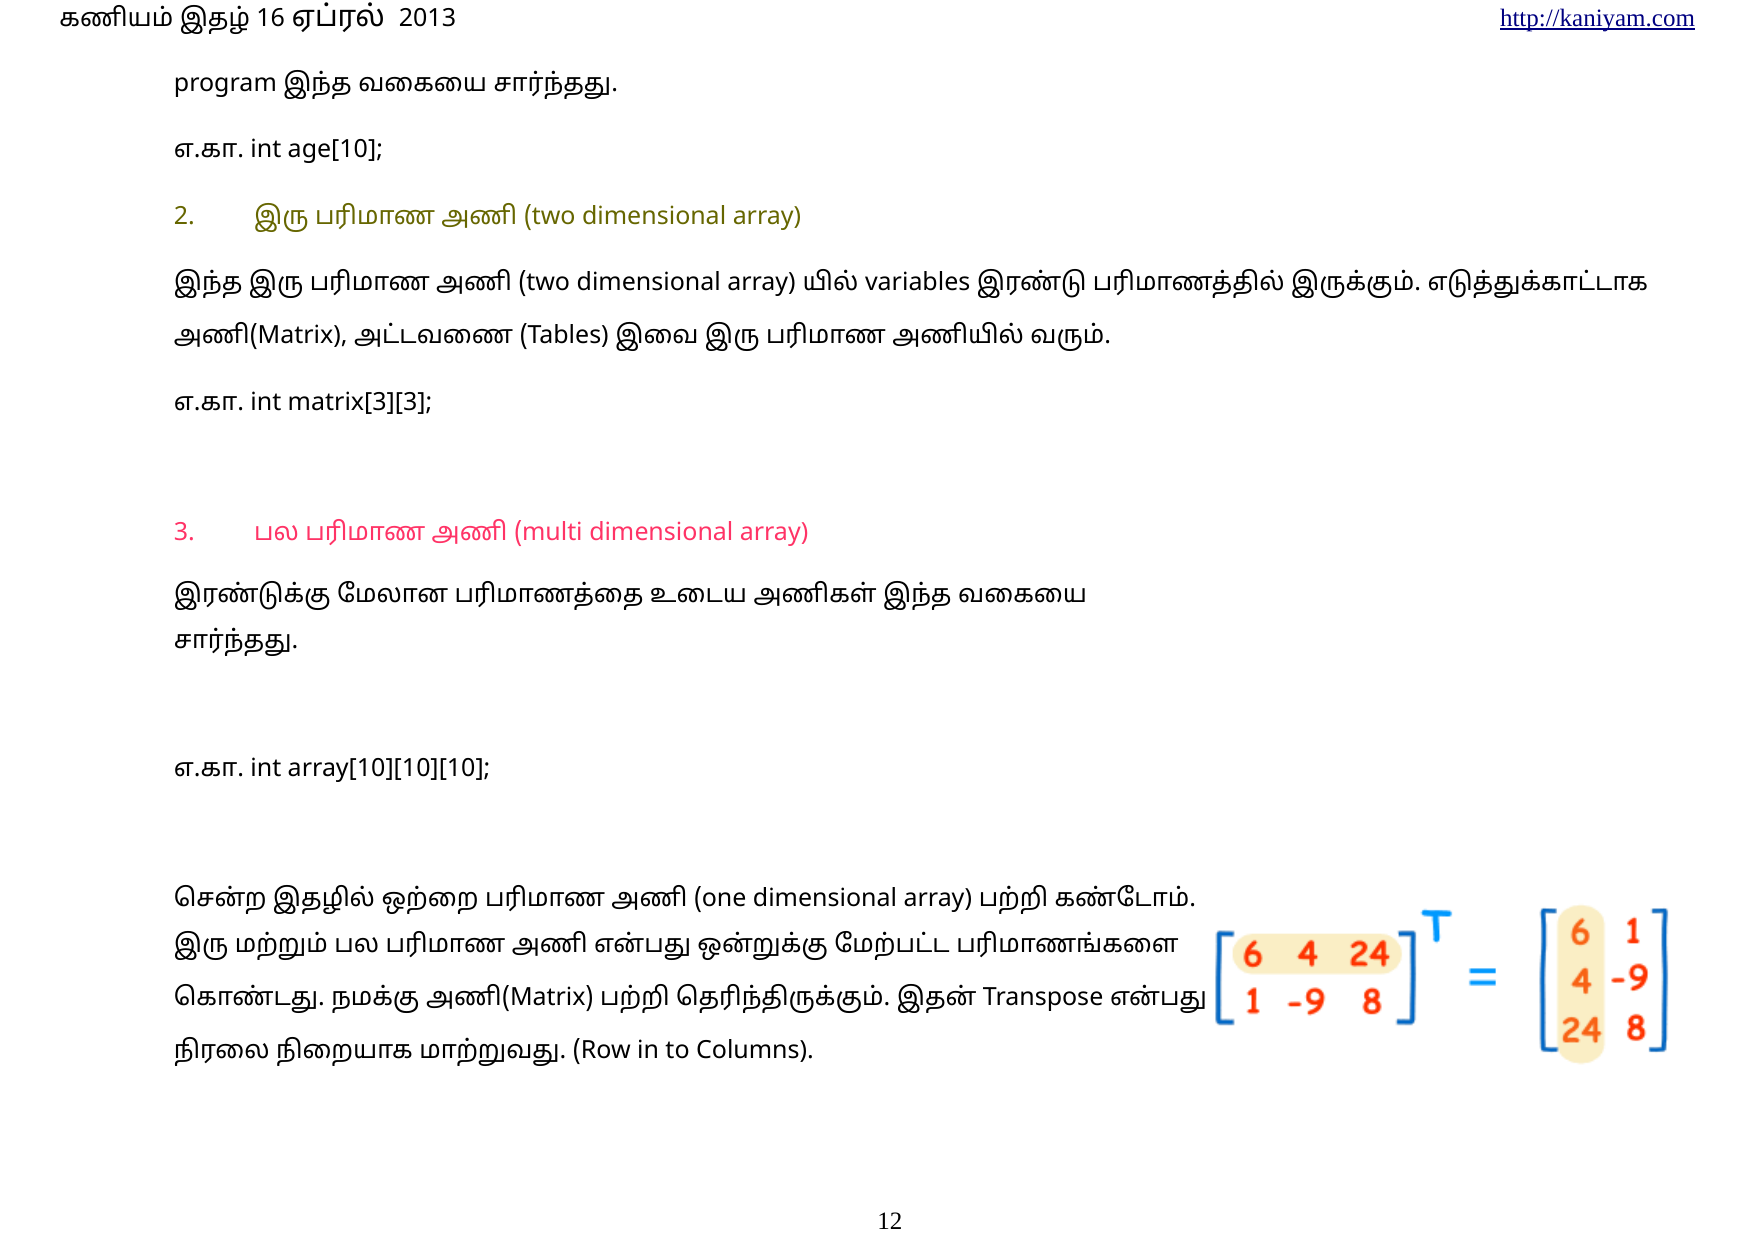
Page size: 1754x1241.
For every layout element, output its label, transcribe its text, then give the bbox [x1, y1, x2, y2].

text 3. பல பரிமாண அணி (multi dimensional array) [174, 514, 1695, 550]
picture [1208, 901, 1676, 1071]
text எ.கா. int age[10]; [174, 131, 1695, 167]
text இரண்டுக்கு மேலான பரிமாணத்தை உடைய அணிகள் இந்த வகையை சார்ந்தது. [174, 580, 1695, 658]
text எ.கா. int matrix[3][3]; [174, 383, 1695, 419]
text எ.கா. int array[10][10][10]; [174, 749, 1695, 785]
text program இந்த வகையை சார்ந்தது. [174, 64, 1695, 100]
text இந்த இரு பரிமாண அணி (two dimensional array) யில் variables இரண்டு பரிமாணத்தில் இருக்கும். எடுத்துக்காட்டாக அணி(Matrix), அட்டவணை (Tables) இவை இரு பரிமாண அணியில் வரும். [174, 264, 1695, 353]
text சென்ற இதழில் ஒற்றை பரிமாண அணி (one dimensional array) பற்றி கண்டோம். இரு மற்றும் பல பரிமாண அணி என்பது ஒன்றுக்கு மேற்பட்ட பரிமாணங்களை கொண்டது. நமக்கு அணி(Matrix) பற்றி தெரிந்திருக்கும். இதன் Transpose என்பது நிரலை நிறையாக மாற்றுவது. (Row in to Columns). [174, 879, 1695, 1068]
text 2. இரு பரிமாண அணி (two dimensional array) [174, 197, 1695, 233]
